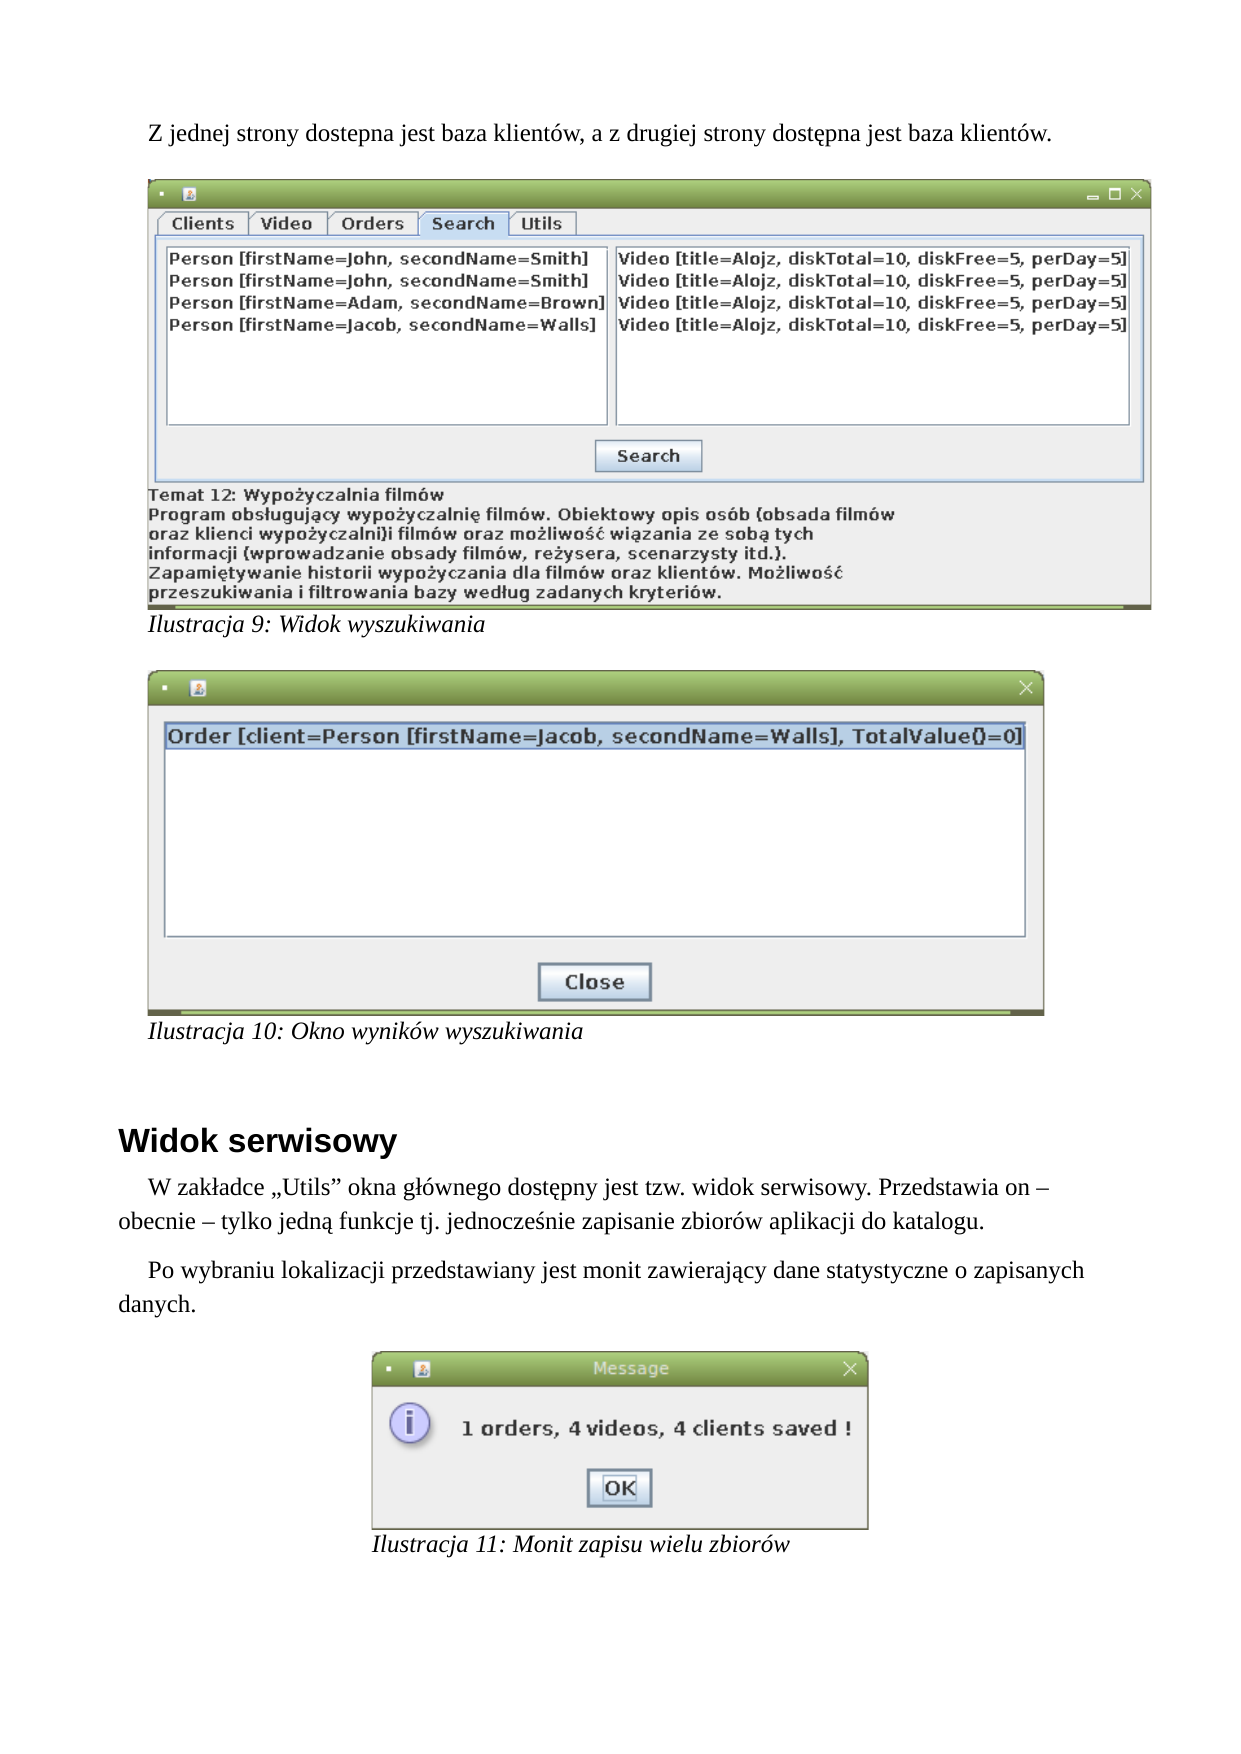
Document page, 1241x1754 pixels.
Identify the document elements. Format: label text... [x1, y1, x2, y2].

text Ilustracja 9: Widok wyszukiwania [148, 610, 1152, 638]
subtitle Widok serwisowy [118, 1120, 1122, 1159]
picture [371, 1351, 869, 1530]
text Po wybraniu lokalizacji przedstawiany jest monit zawierający dane statystyczne o zapisanych danych. [118, 1255, 1122, 1318]
text Ilustracja 10: Okno wyników wyszukiwania [148, 1016, 1044, 1045]
text Ilustracja 11: Monit zapisu wielu zbiorów [372, 1530, 868, 1558]
text W zakładce „Utils” okna głównego dostępny jest tzw. widok serwisowy. Przedstawia on – obecnie – tylko jedną funkcje tj. jednocześnie zapisanie zbiorów aplikacji do katalogu. [118, 1172, 1122, 1235]
picture [147, 670, 1045, 1016]
text Z jednej strony dostepna jest baza klientów, a z drugiej strony dostępna jest baza klientów. [118, 118, 1122, 147]
picture [147, 179, 1152, 610]
